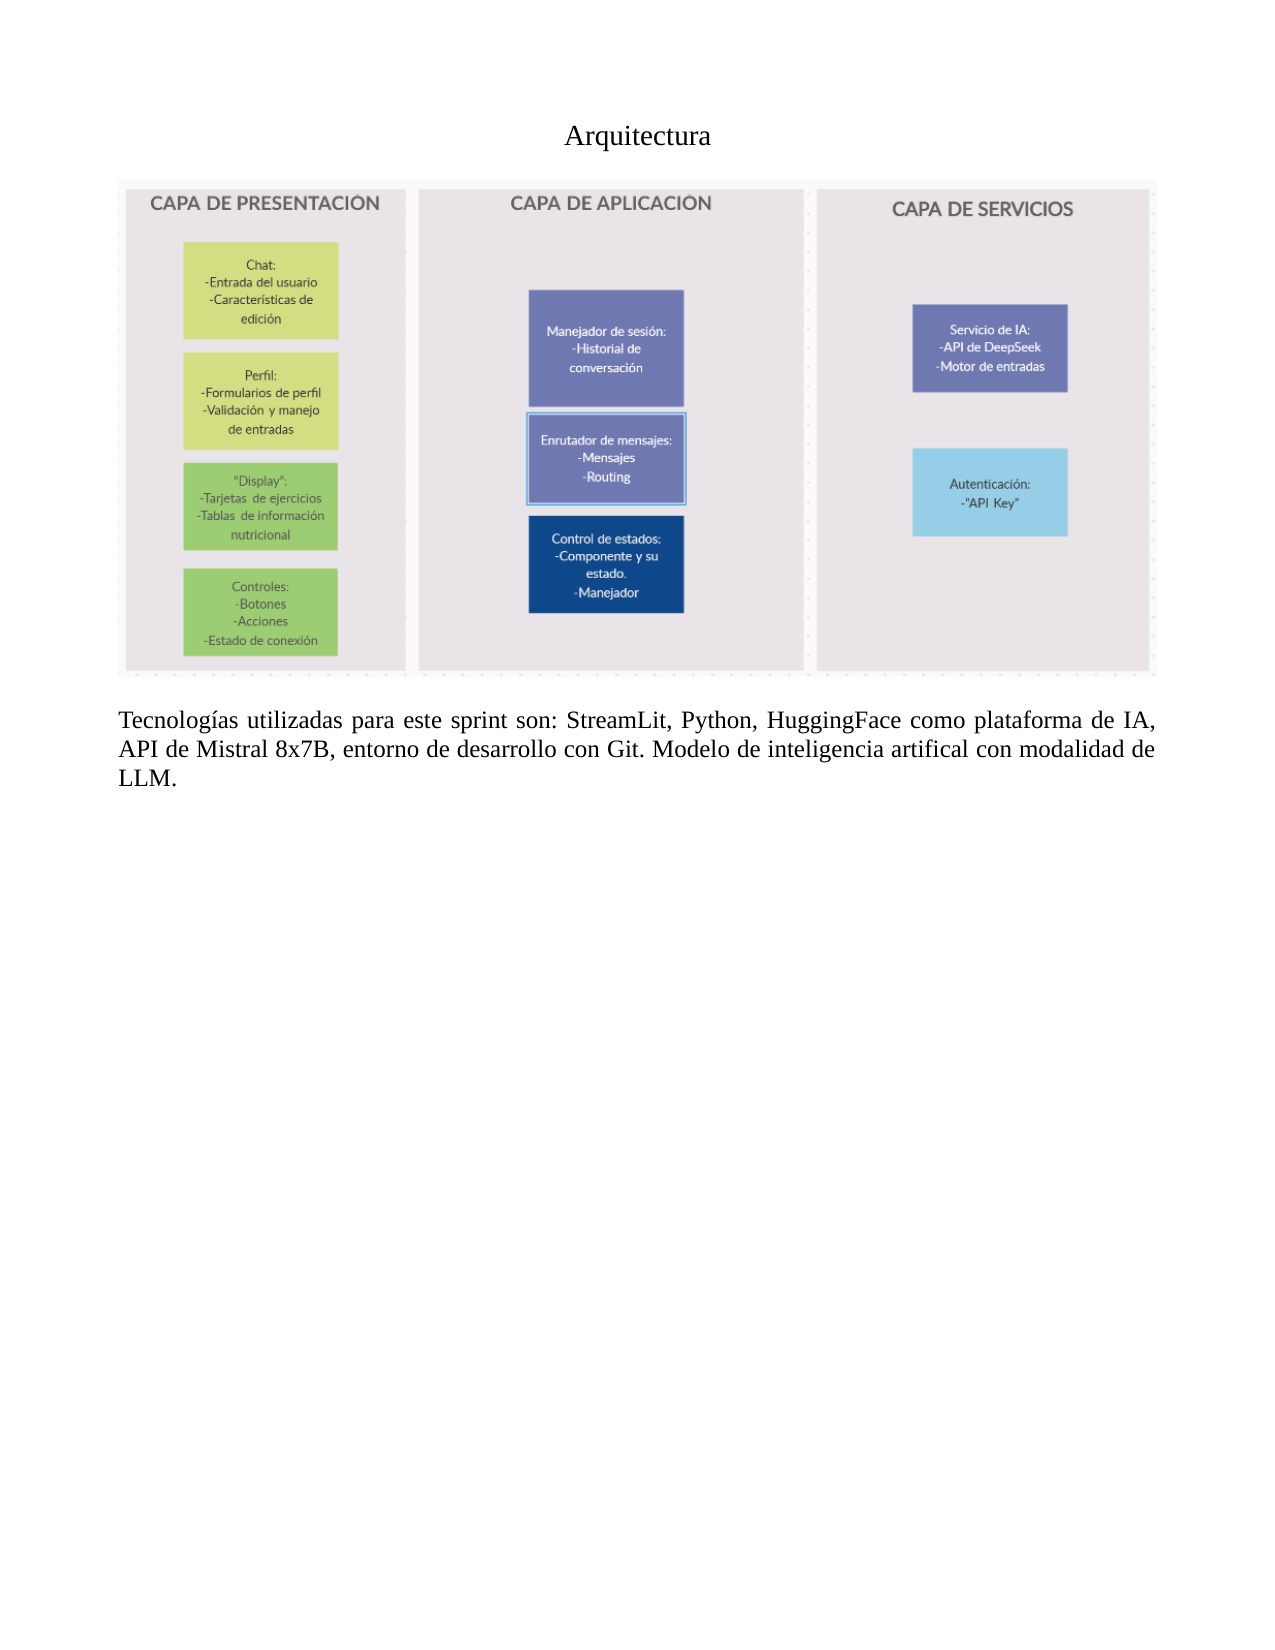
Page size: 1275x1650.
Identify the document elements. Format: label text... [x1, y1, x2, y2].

text Tecnologías utilizadas para este sprint son: StreamLit, Python, HuggingFace como plataforma de IA, API de Mistral 8x7B, entorno de desarrollo con Git. Modelo de inteligencia artifical con modalidad de LLM. [118, 705, 1157, 792]
text Arquitectura [118, 118, 1157, 152]
picture [118, 180, 1157, 677]
